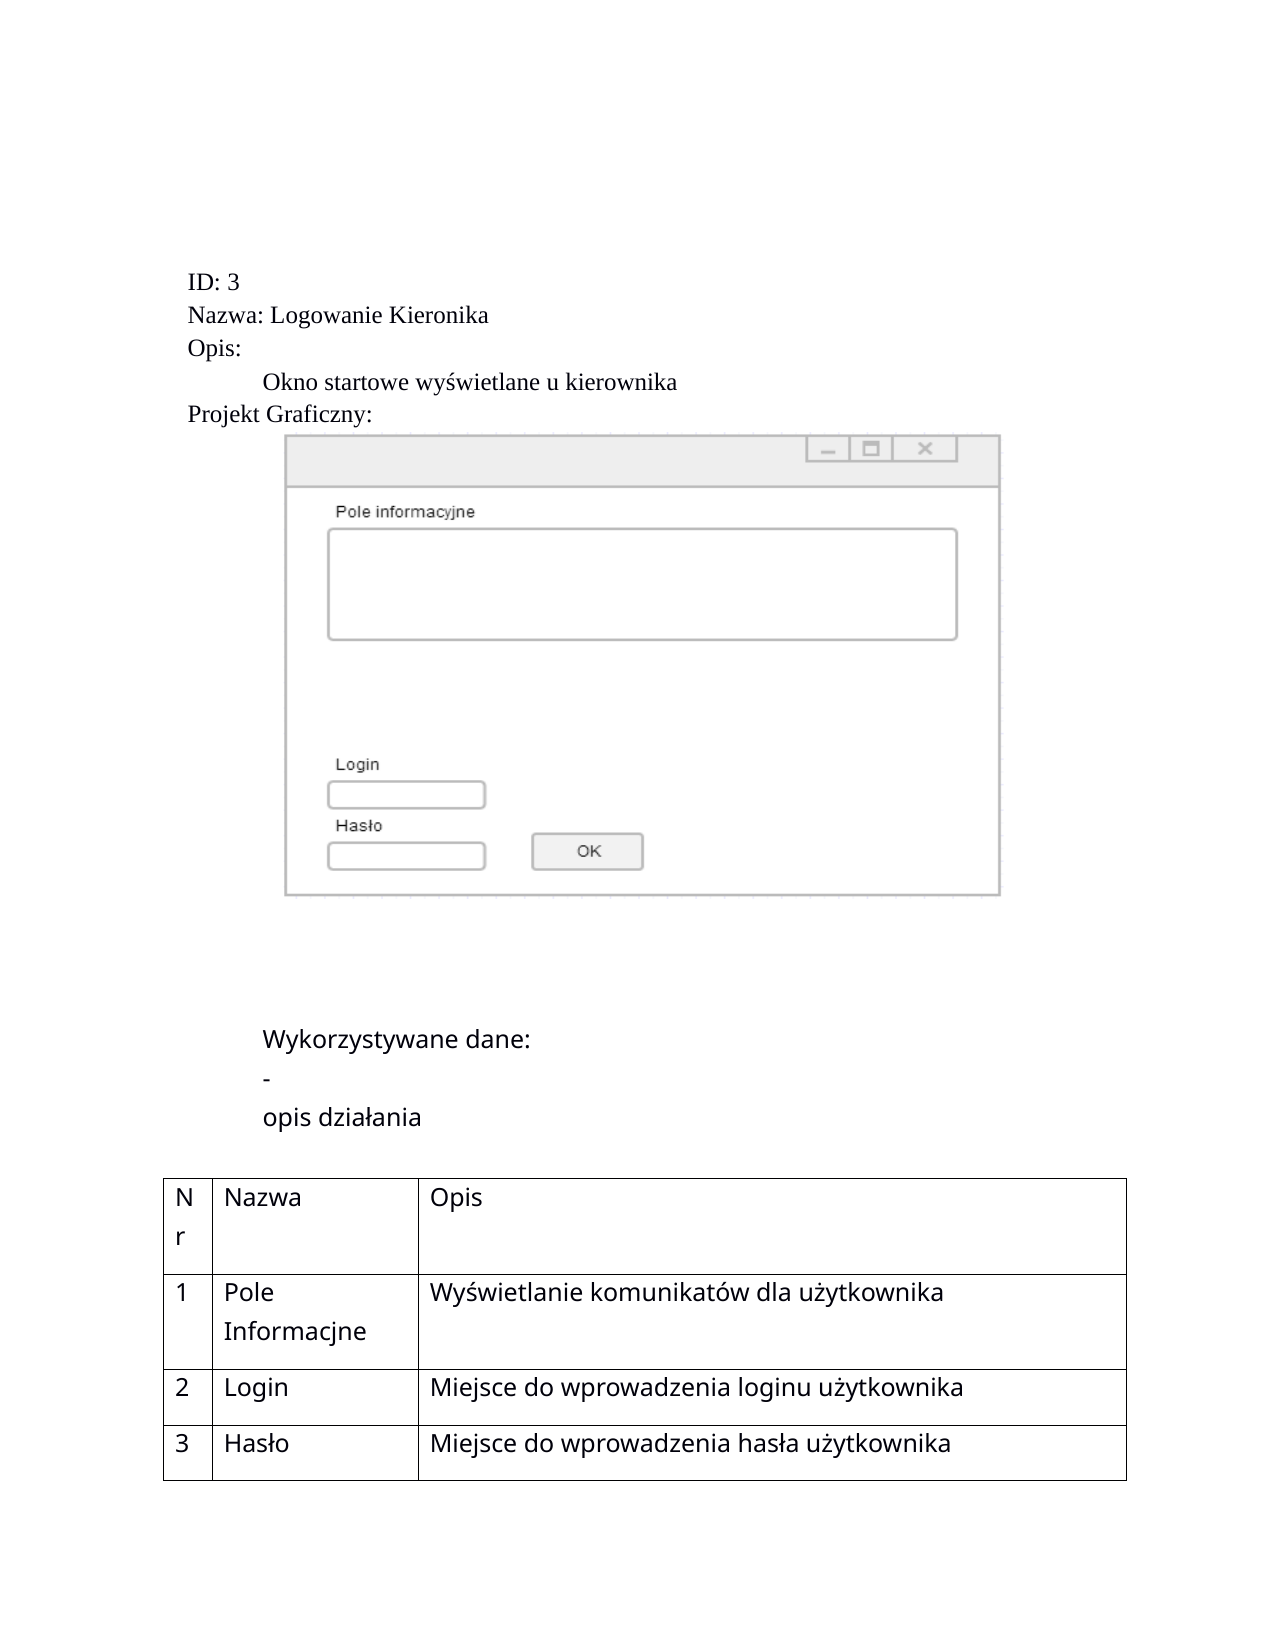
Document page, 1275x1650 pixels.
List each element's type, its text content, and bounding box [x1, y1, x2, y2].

table_header Nazwa [213, 1179, 418, 1273]
list opis działania [262, 1100, 1087, 1134]
list ID: 3 [187, 267, 1087, 296]
list - [262, 1061, 1087, 1095]
picture [283, 432, 1004, 899]
table_cell Miejsce do wprowadzenia loginu użytkownika [419, 1370, 1126, 1424]
table_cell Pole Informacjne [213, 1275, 418, 1368]
table_header Opis [419, 1179, 1126, 1273]
table_cell 3 [164, 1426, 212, 1480]
table_cell Login [213, 1370, 418, 1424]
list Nazwa: Logowanie Kieronika [187, 301, 1087, 329]
table_cell 2 [164, 1370, 212, 1424]
table_cell Wyświetlanie komunikatów dla użytkownika [419, 1275, 1126, 1368]
list Okno startowe wyświetlane u kierownika [187, 367, 1087, 395]
table_header Nr [164, 1179, 212, 1273]
table_cell Miejsce do wprowadzenia hasła użytkownika [419, 1426, 1126, 1480]
list Wykorzystywane dane: [262, 1022, 1087, 1056]
list Projekt Graficzny: [187, 399, 1087, 428]
list Opis: [187, 333, 1087, 362]
table_cell 1 [164, 1275, 212, 1368]
table_cell Hasło [213, 1426, 418, 1480]
